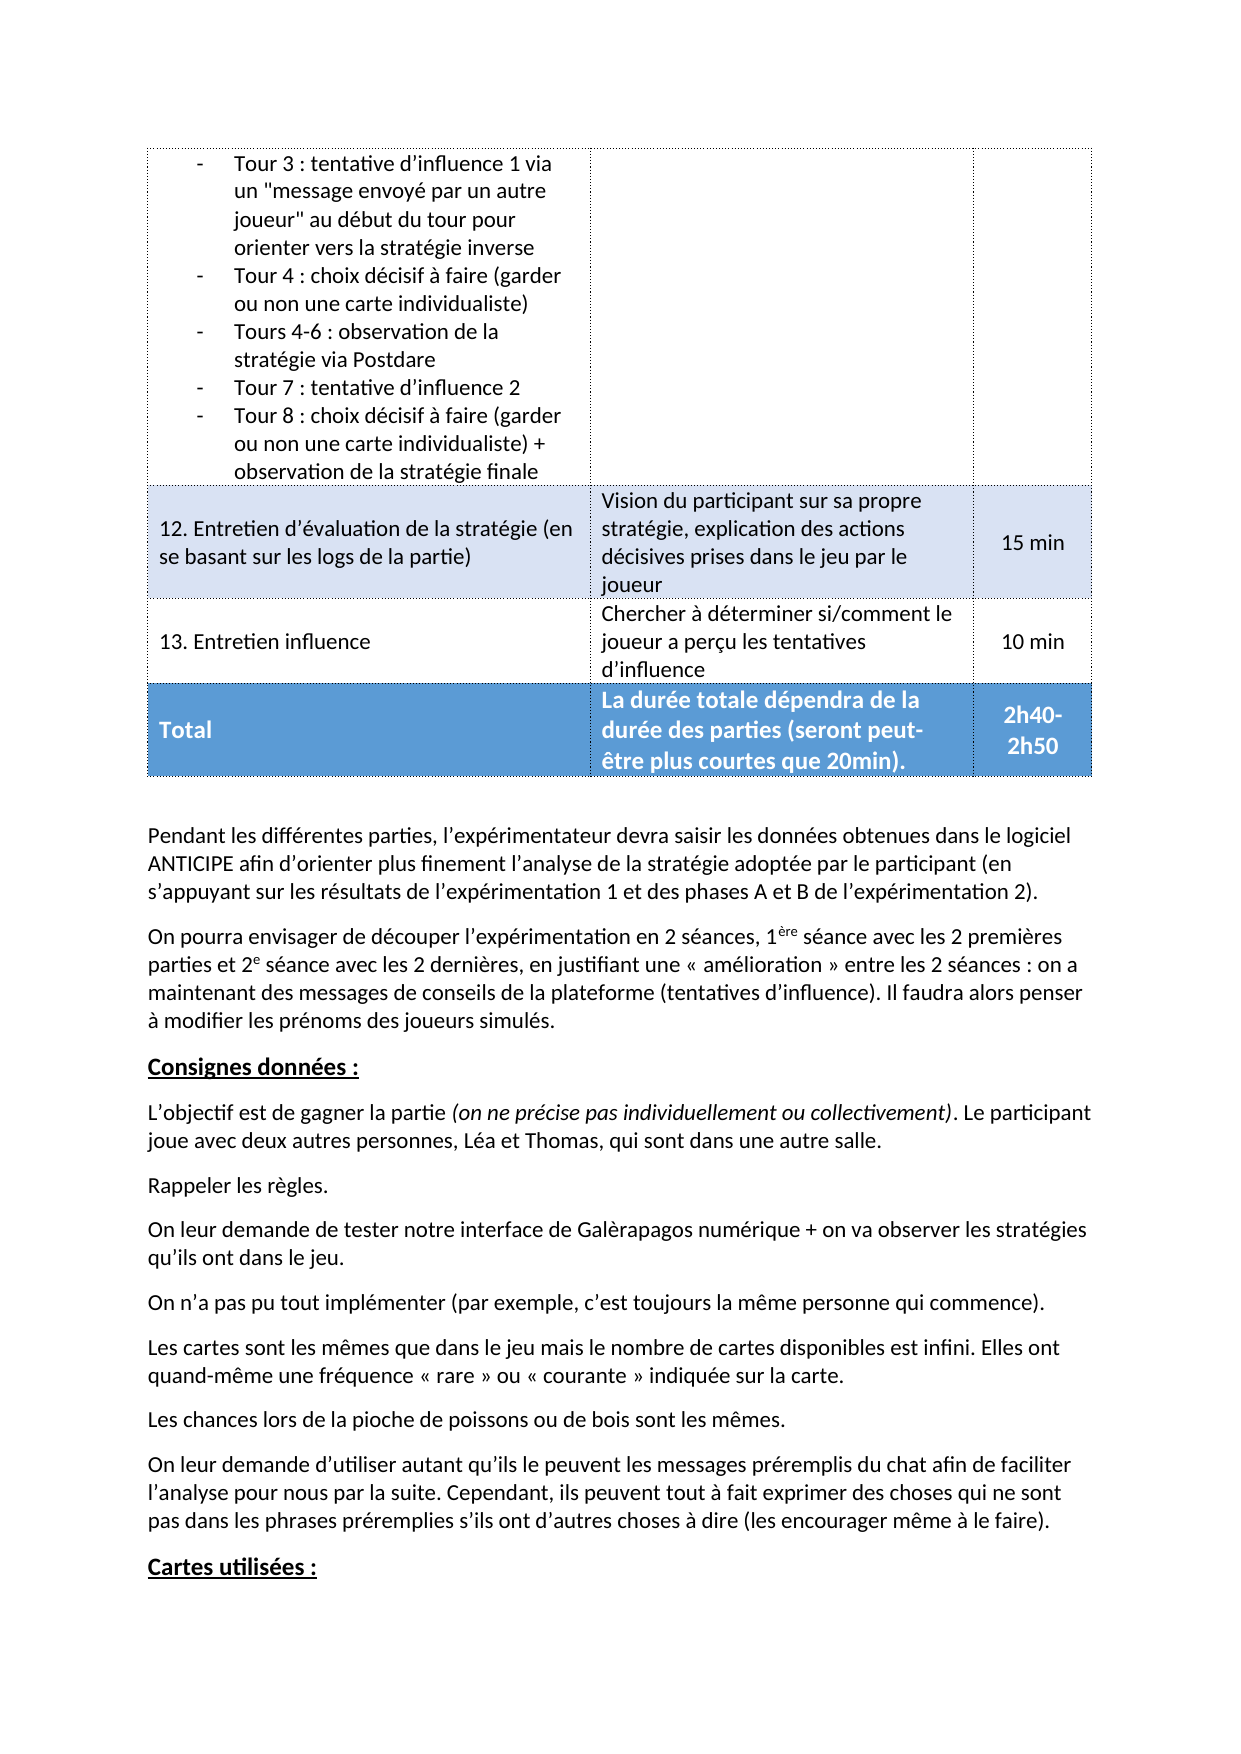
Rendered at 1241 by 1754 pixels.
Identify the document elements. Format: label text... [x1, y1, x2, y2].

table_cell Chercher à déterminer si/comment le joueur a perçu les tentatives d’influence [590, 598, 974, 683]
text On leur demande de tester notre interface de Galèrapagos numérique + on va observer les stratégies qu’ils ont dans le jeu. [148, 1216, 1093, 1272]
table_cell Tour 3 : tentative d’influence 1 via un "message envoyé par un autre joueur" au début du tour pour orienter vers la stratégie inverse Tour 4 : choix décisif à faire (garder ou non une carte individualiste) Tours 4-6 : observation de la stratégie via Postdare Tour 7 : tentative d’influence 2 Tour 8 : choix décisif à faire (garder ou non une carte individualiste) + observation de la stratégie finale [148, 148, 590, 485]
text Pendant les différentes parties, l’expérimentateur devra saisir les données obtenues dans le logiciel ANTICIPE afin d’orienter plus finement l’analyse de la stratégie adoptée par le participant (en s’appuyant sur les résultats de l’expérimentation 1 et des phases A et B de l’expérimentation 2). [148, 821, 1093, 906]
text On leur demande d’utiliser autant qu’ils le peuvent les messages préremplis du chat afin de faciliter l’analyse pour nous par la suite. Cependant, ils peuvent tout à fait exprimer des choses qui ne sont pas dans les phrases préremplies s’ils ont d’autres choses à dire (les encourager même à le faire). [148, 1450, 1093, 1534]
table_cell [590, 148, 974, 485]
text Les cartes sont les mêmes que dans le jeu mais le nombre de cartes disponibles est infini. Elles ont quand-même une fréquence « rare » ou « courante » indiquée sur la carte. [148, 1333, 1093, 1389]
text Rappeler les règles. [148, 1171, 1093, 1199]
table_cell 10 min [974, 598, 1092, 683]
table_cell 12. Entretien d’évaluation de la stratégie (en se basant sur les logs de la partie) [148, 485, 590, 598]
text On n’a pas pu tout implémenter (par exemple, c’est toujours la même personne qui commence). [148, 1288, 1093, 1316]
table_cell La durée totale dépendra de la durée des parties (seront peut-être plus courtes que 20min). [590, 683, 974, 776]
table_cell [974, 148, 1092, 485]
table_cell 15 min [974, 485, 1092, 598]
table_cell Total [148, 683, 590, 776]
text L’objectif est de gagner la partie (on ne précise pas individuellement ou collectivement). Le participant joue avec deux autres personnes, Léa et Thomas, qui sont dans une autre salle. [148, 1098, 1093, 1154]
table_cell Vision du participant sur sa propre stratégie, explication des actions décisives prises dans le jeu par le joueur [590, 485, 974, 598]
text Les chances lors de la pioche de poissons ou de bois sont les mêmes. [148, 1406, 1093, 1434]
text Cartes utilisées : [148, 1551, 1093, 1582]
table_cell 2h40-2h50 [974, 683, 1092, 776]
text On pourra envisager de découper l’expérimentation en 2 séances, 1ère séance avec les 2 premières parties et 2e séance avec les 2 dernières, en justifiant une « amélioration » entre les 2 séances : on a maintenant des messages de conseils de la plateforme (tentatives d’influence). Il faudra alors penser à modifier les prénoms des joueurs simulés. [148, 922, 1093, 1034]
table_cell 13. Entretien influence [148, 598, 590, 683]
text Consignes données : [148, 1051, 1093, 1081]
